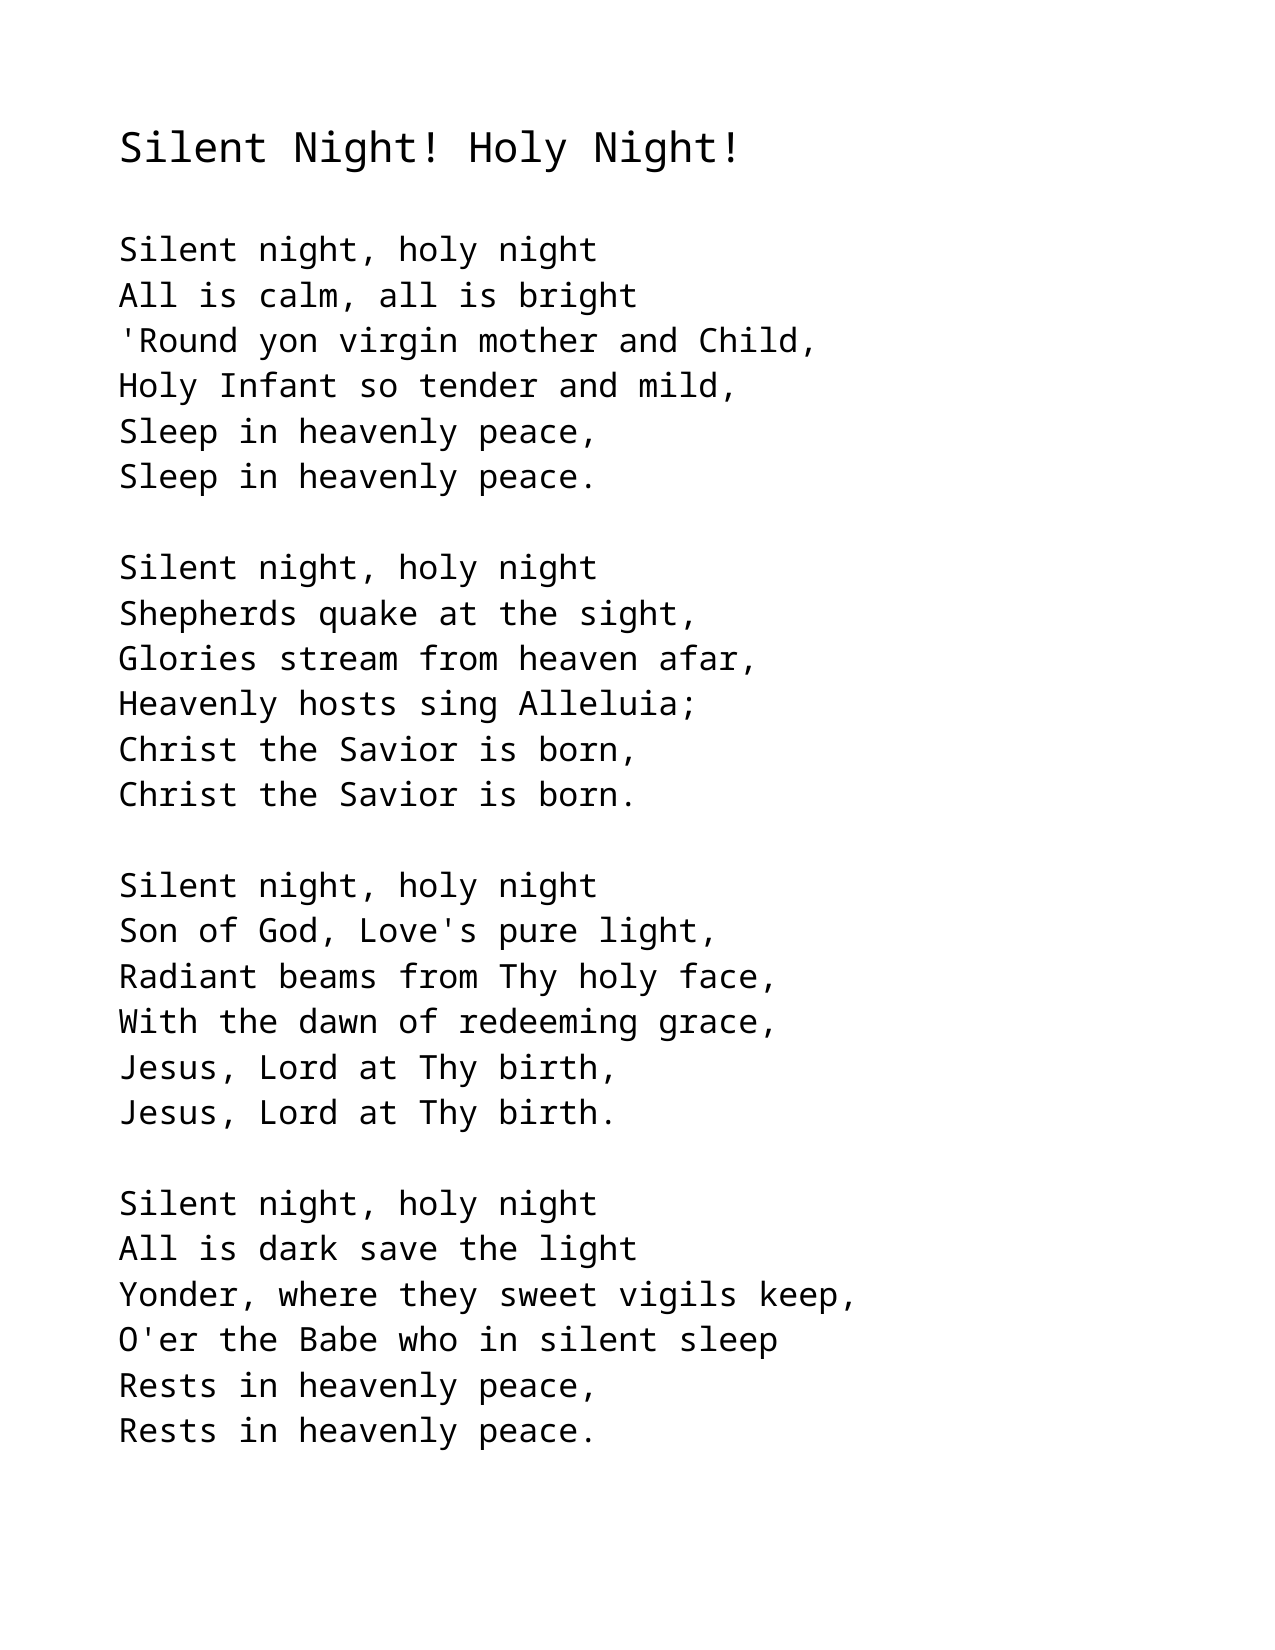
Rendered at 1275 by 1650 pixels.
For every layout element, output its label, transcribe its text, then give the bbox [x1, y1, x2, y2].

text Yonder, where they sweet vigils keep, [118, 1271, 1157, 1316]
text 'Round yon virgin mother and Child, [118, 317, 1157, 362]
text Silent night, holy night [118, 1180, 1157, 1225]
text Glories stream from heaven afar, [118, 635, 1157, 680]
text Shepherds quake at the sight, [118, 589, 1157, 635]
text Rests in heavenly peace. [118, 1407, 1157, 1452]
text Son of God, Love's pure light, [118, 907, 1157, 953]
text Sleep in heavenly peace. [118, 453, 1157, 498]
text Christ the Savior is born. [118, 771, 1157, 816]
text Silent night, holy night [118, 544, 1157, 589]
text With the dawn of redeeming grace, [118, 998, 1157, 1043]
text O'er the Babe who in silent sleep [118, 1316, 1157, 1361]
text Radiant beams from Thy holy face, [118, 953, 1157, 998]
text All is calm, all is bright [118, 271, 1157, 317]
text Sleep in heavenly peace, [118, 408, 1157, 453]
text Jesus, Lord at Thy birth. [118, 1089, 1157, 1134]
text All is dark save the light [118, 1225, 1157, 1271]
text Christ the Savior is born, [118, 726, 1157, 771]
text Heavenly hosts sing Alleluia; [118, 680, 1157, 726]
text Silent night, holy night [118, 862, 1157, 907]
text Silent Night! Holy Night! [118, 118, 1157, 175]
text Jesus, Lord at Thy birth, [118, 1043, 1157, 1089]
text Rests in heavenly peace, [118, 1361, 1157, 1407]
text Holy Infant so tender and mild, [118, 362, 1157, 408]
text Silent night, holy night [118, 226, 1157, 271]
